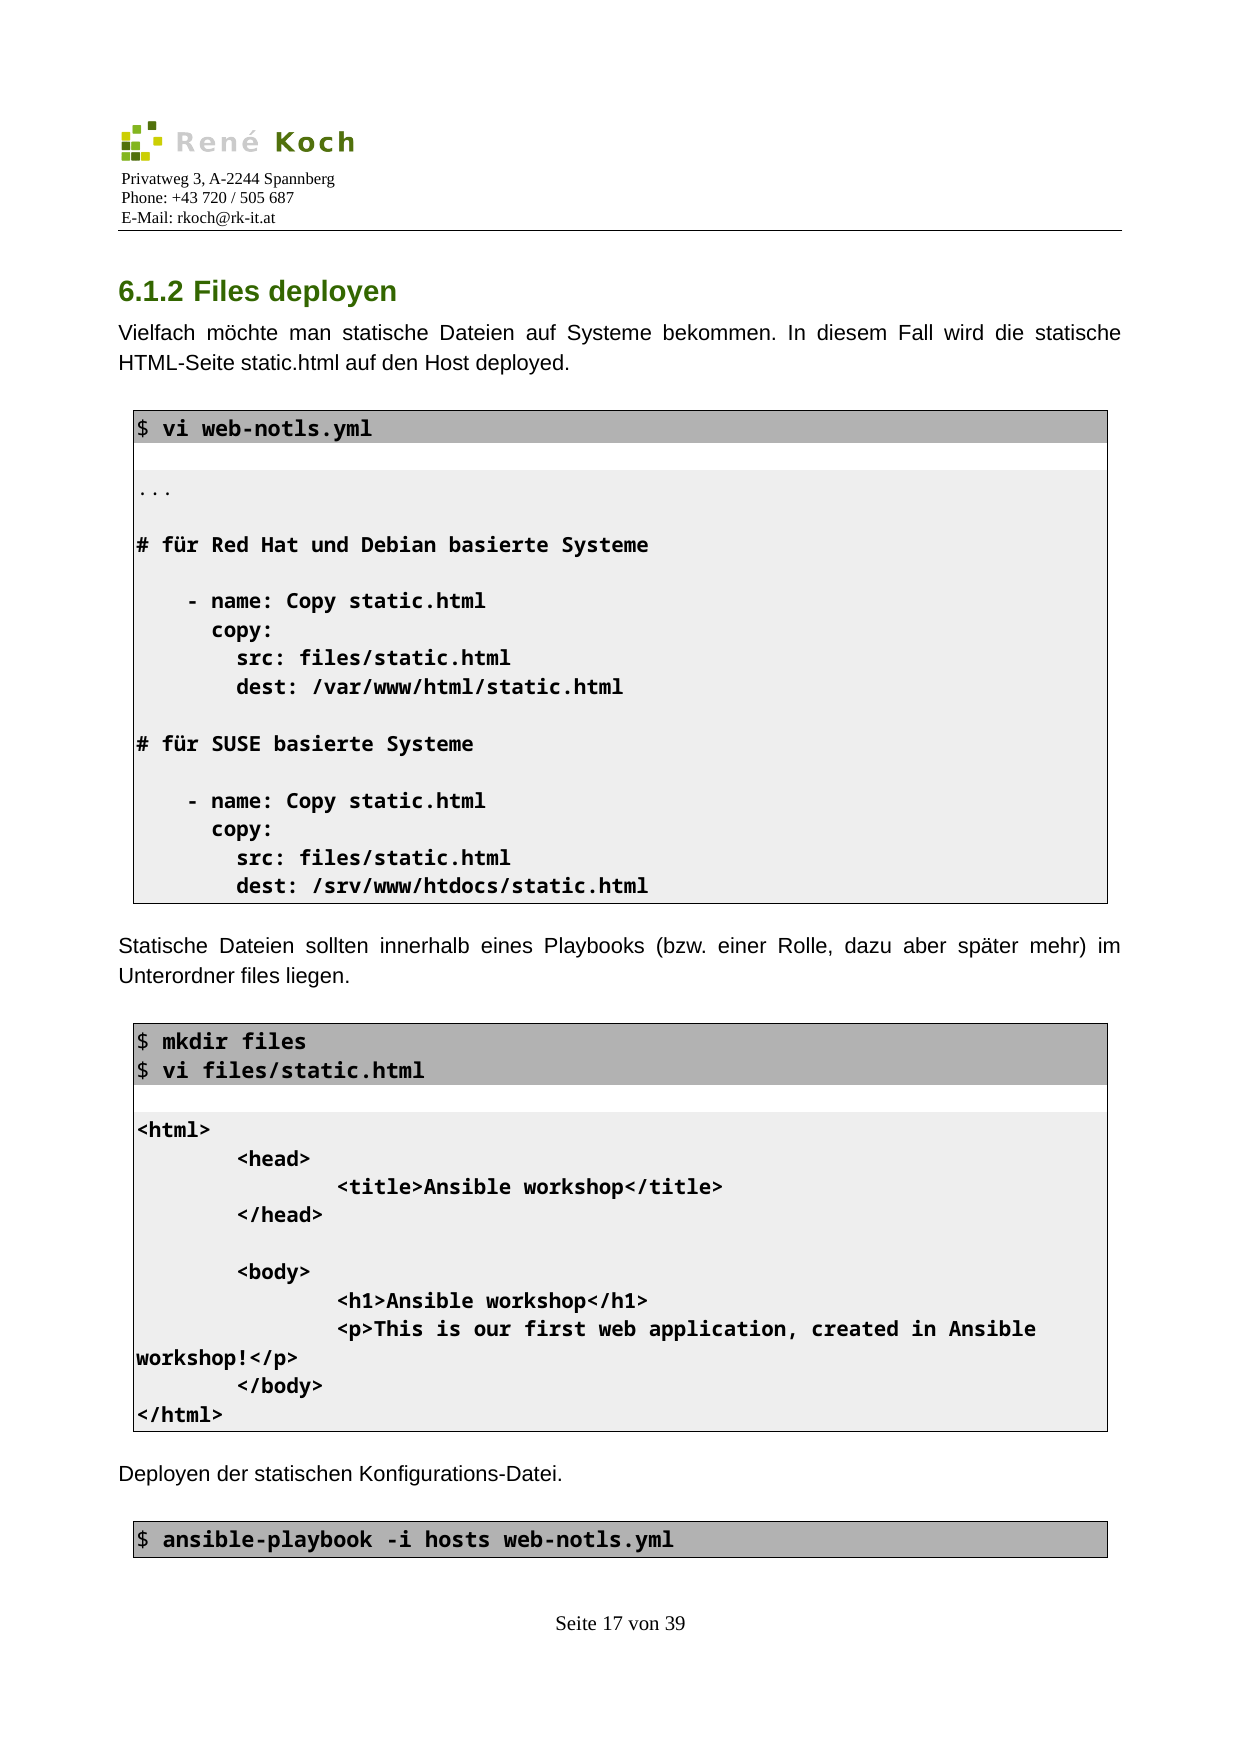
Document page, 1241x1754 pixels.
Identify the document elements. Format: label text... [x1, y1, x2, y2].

text src: files/static.html [134, 839, 1107, 868]
subtitle Files deployen [118, 274, 1122, 307]
text <p>This is our first web application, created in Ansible workshop!</p> [134, 1311, 1107, 1368]
text </html> [134, 1397, 1107, 1431]
text dest: /srv/www/htdocs/static.html [134, 868, 1107, 903]
text - name: Copy static.html [134, 783, 1107, 811]
text # für SUSE basierte Systeme [134, 726, 1107, 754]
text <head> [134, 1141, 1107, 1169]
text $ vi files/static.html [134, 1052, 1107, 1085]
text Deployen der statischen Konfigurations-Datei. [118, 1461, 1122, 1486]
text src: files/static.html [134, 640, 1107, 669]
text Statische Dateien sollten innerhalb eines Playbooks (bzw. einer Rolle, dazu aber später mehr) im Unterordner files liegen. [118, 933, 1122, 988]
text </body> [134, 1368, 1107, 1397]
text dest: /var/www/html/static.html [134, 669, 1107, 697]
picture [121, 121, 354, 161]
text <title>Ansible workshop</title> [134, 1169, 1107, 1197]
text $ vi web-notls.yml [134, 411, 1107, 443]
text $ mkdir files [134, 1024, 1107, 1052]
text Vielfach möchte man statische Dateien auf Systeme bekommen. In diesem Fall wird die statische HTML-Seite static.html auf den Host deployed. [118, 320, 1122, 375]
text copy: [134, 612, 1107, 640]
text - name: Copy static.html [134, 583, 1107, 612]
text <h1>Ansible workshop</h1> [134, 1283, 1107, 1311]
text <body> [134, 1254, 1107, 1283]
text # für Red Hat und Debian basierte Systeme [134, 527, 1107, 555]
text <html> [134, 1112, 1107, 1141]
text </head> [134, 1197, 1107, 1226]
text copy: [134, 811, 1107, 839]
text $ ansible-playbook -i hosts web-notls.yml [134, 1522, 1107, 1557]
text ... [134, 470, 1107, 498]
